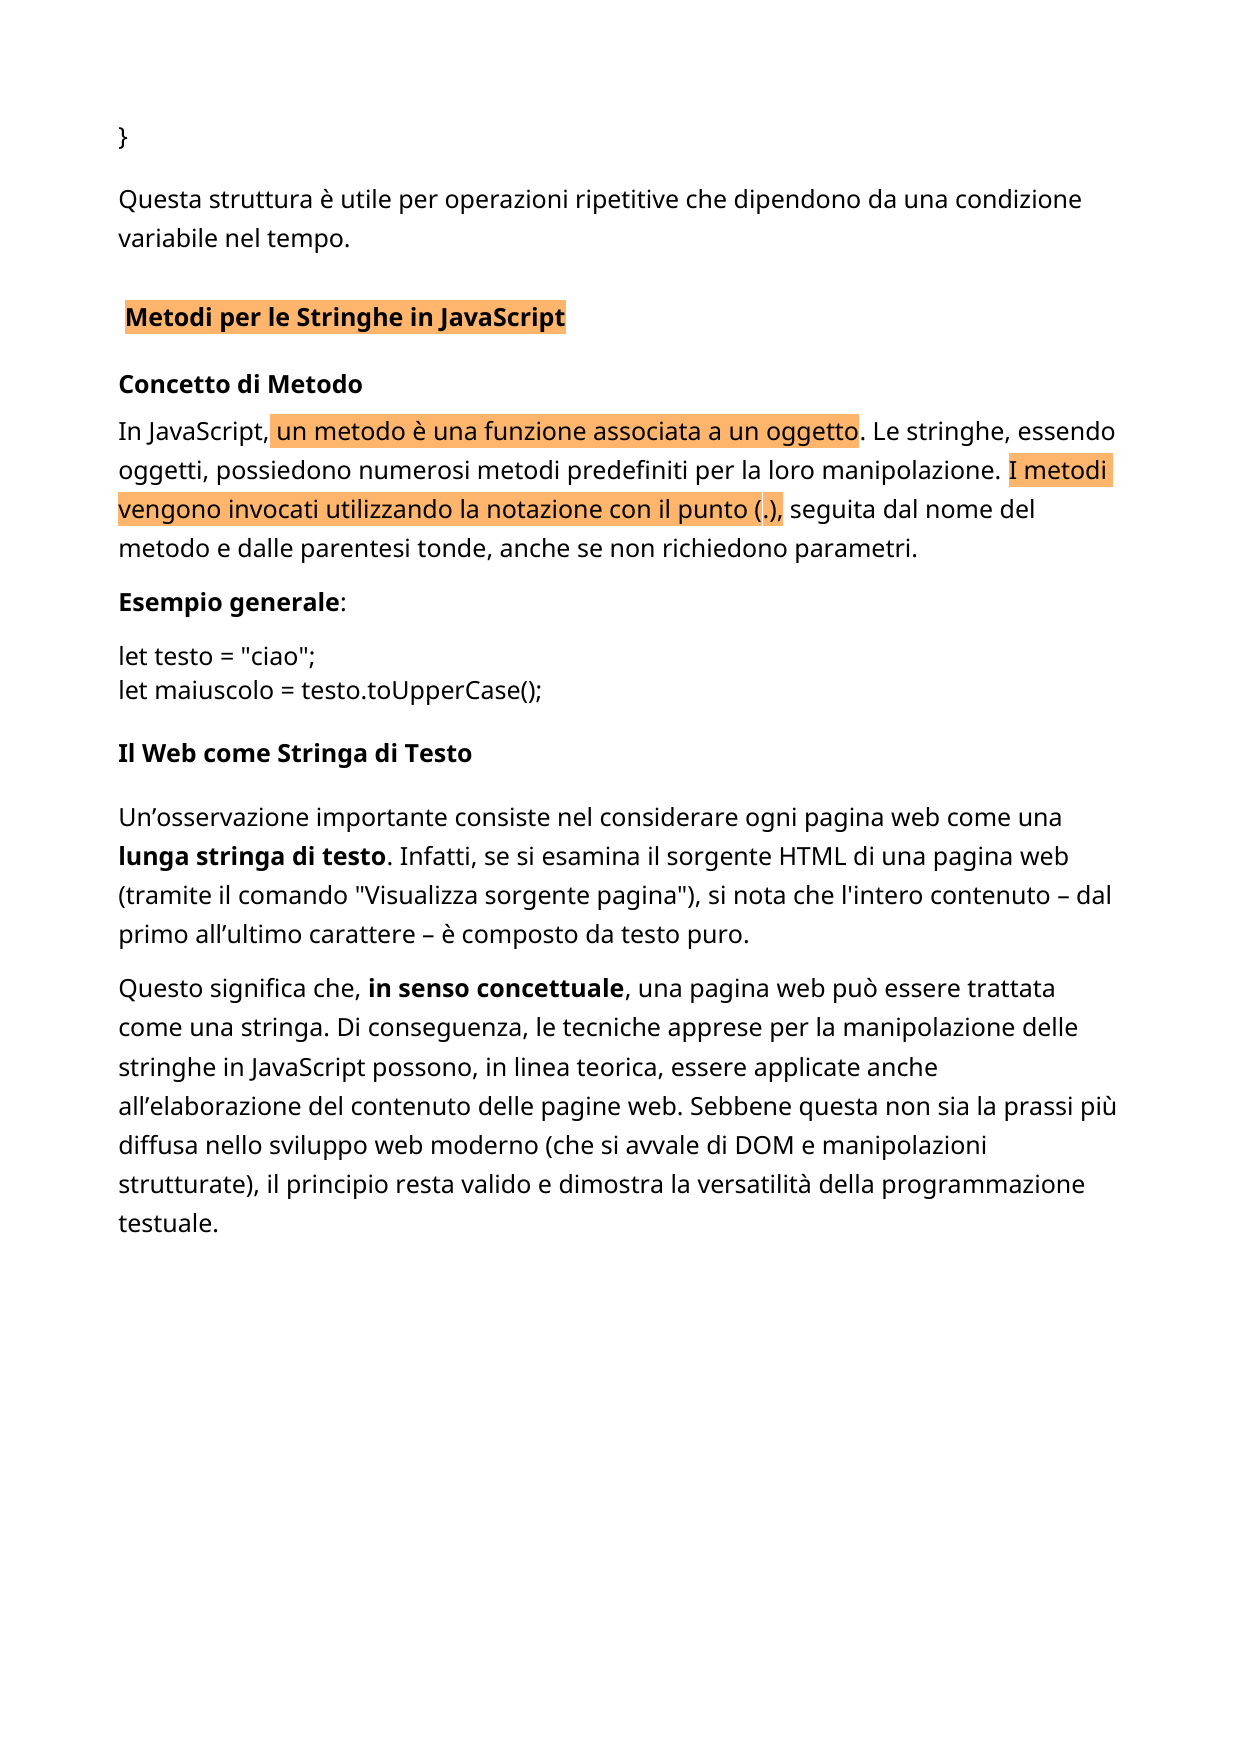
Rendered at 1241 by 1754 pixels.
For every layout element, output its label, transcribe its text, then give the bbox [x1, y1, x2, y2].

text Questo significa che, in senso concettuale, una pagina web può essere trattata come una stringa. Di conseguenza, le tecniche apprese per la manipolazione delle stringhe in JavaScript possono, in linea teorica, essere applicate anche all’elaborazione del contenuto delle pagine web. Sebbene questa non sia la prassi più diffusa nello sviluppo web moderno (che si avvale di DOM e manipolazioni strutturate), il principio resta valido e dimostra la versatilità della programmazione testuale. [118, 971, 1122, 1240]
text In JavaScript, un metodo è una funzione associata a un oggetto. Le stringhe, essendo oggetti, possiedono numerosi metodi predefiniti per la loro manipolazione. I metodi vengono invocati utilizzando la notazione con il punto (.), seguita dal nome del metodo e dalle parentesi tonde, anche se non richiedono parametri. [118, 413, 1122, 565]
subtitle Metodi per le Stringhe in JavaScript [118, 299, 1122, 334]
text Il Web come Stringa di Testo [118, 736, 1122, 770]
text Un’osservazione importante consiste nel considerare ogni pagina web come una lunga stringa di testo. Infatti, se si esamina il sorgente HTML di una pagina web (tramite il comando "Visualizza sorgente pagina"), si nota che l'intero contenuto – dal primo all’ultimo carattere – è composto da testo puro. [118, 800, 1122, 951]
text let testo = "ciao"; [118, 638, 1122, 673]
text Esempio generale: [118, 585, 1122, 619]
text Questa struttura è utile per operazioni ripetitive che dipendono da una condizione variabile nel tempo. [118, 182, 1122, 255]
text } [118, 118, 1122, 152]
subtitle Concetto di Metodo [118, 367, 1122, 401]
text let maiuscolo = testo.toUpperCase(); [118, 673, 1122, 707]
